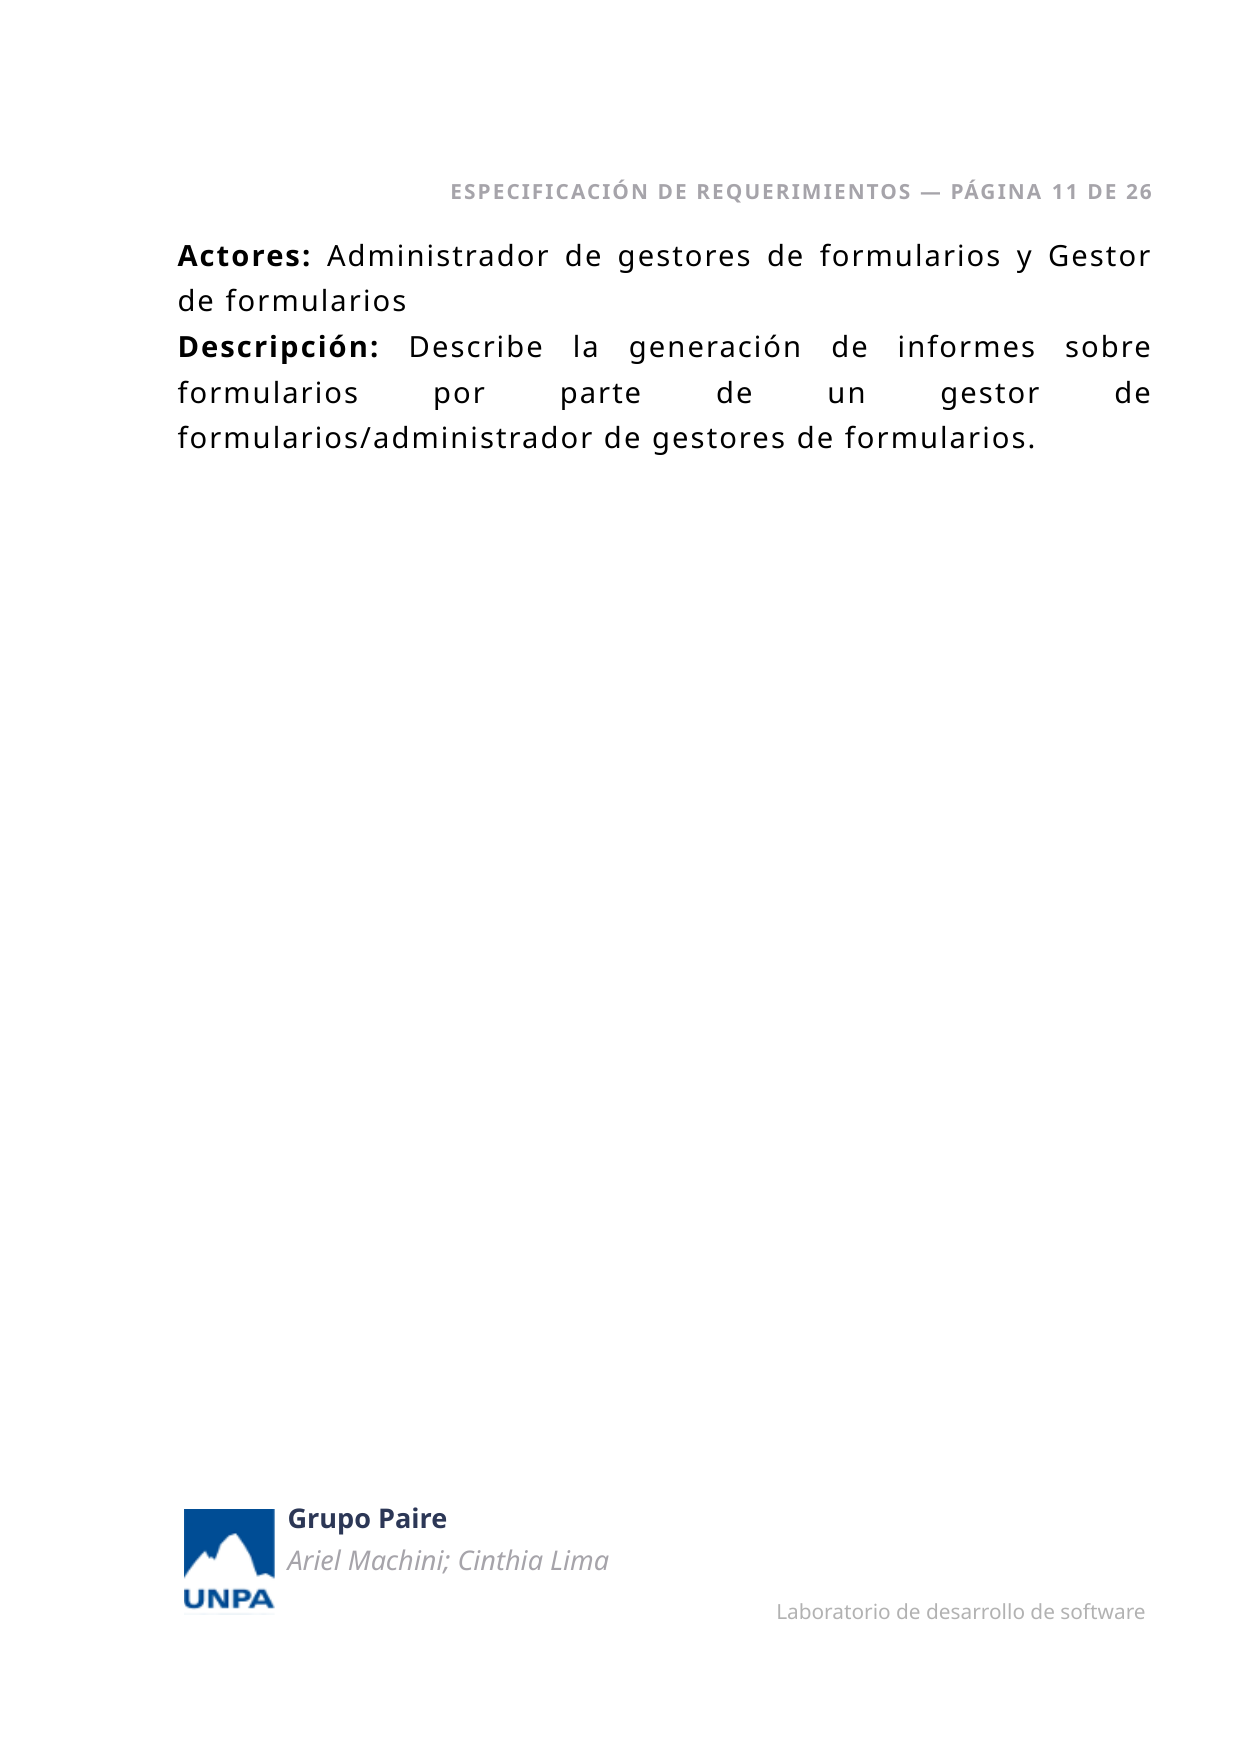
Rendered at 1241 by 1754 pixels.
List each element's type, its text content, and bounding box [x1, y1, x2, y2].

picture [184, 1509, 275, 1615]
text Descripción: Describe la generación de informes sobre formularios por parte de un gestor de formularios/administrador de gestores de formularios. [177, 326, 1152, 457]
text Actores: Administrador de gestores de formularios y Gestor de formularios [177, 235, 1152, 320]
